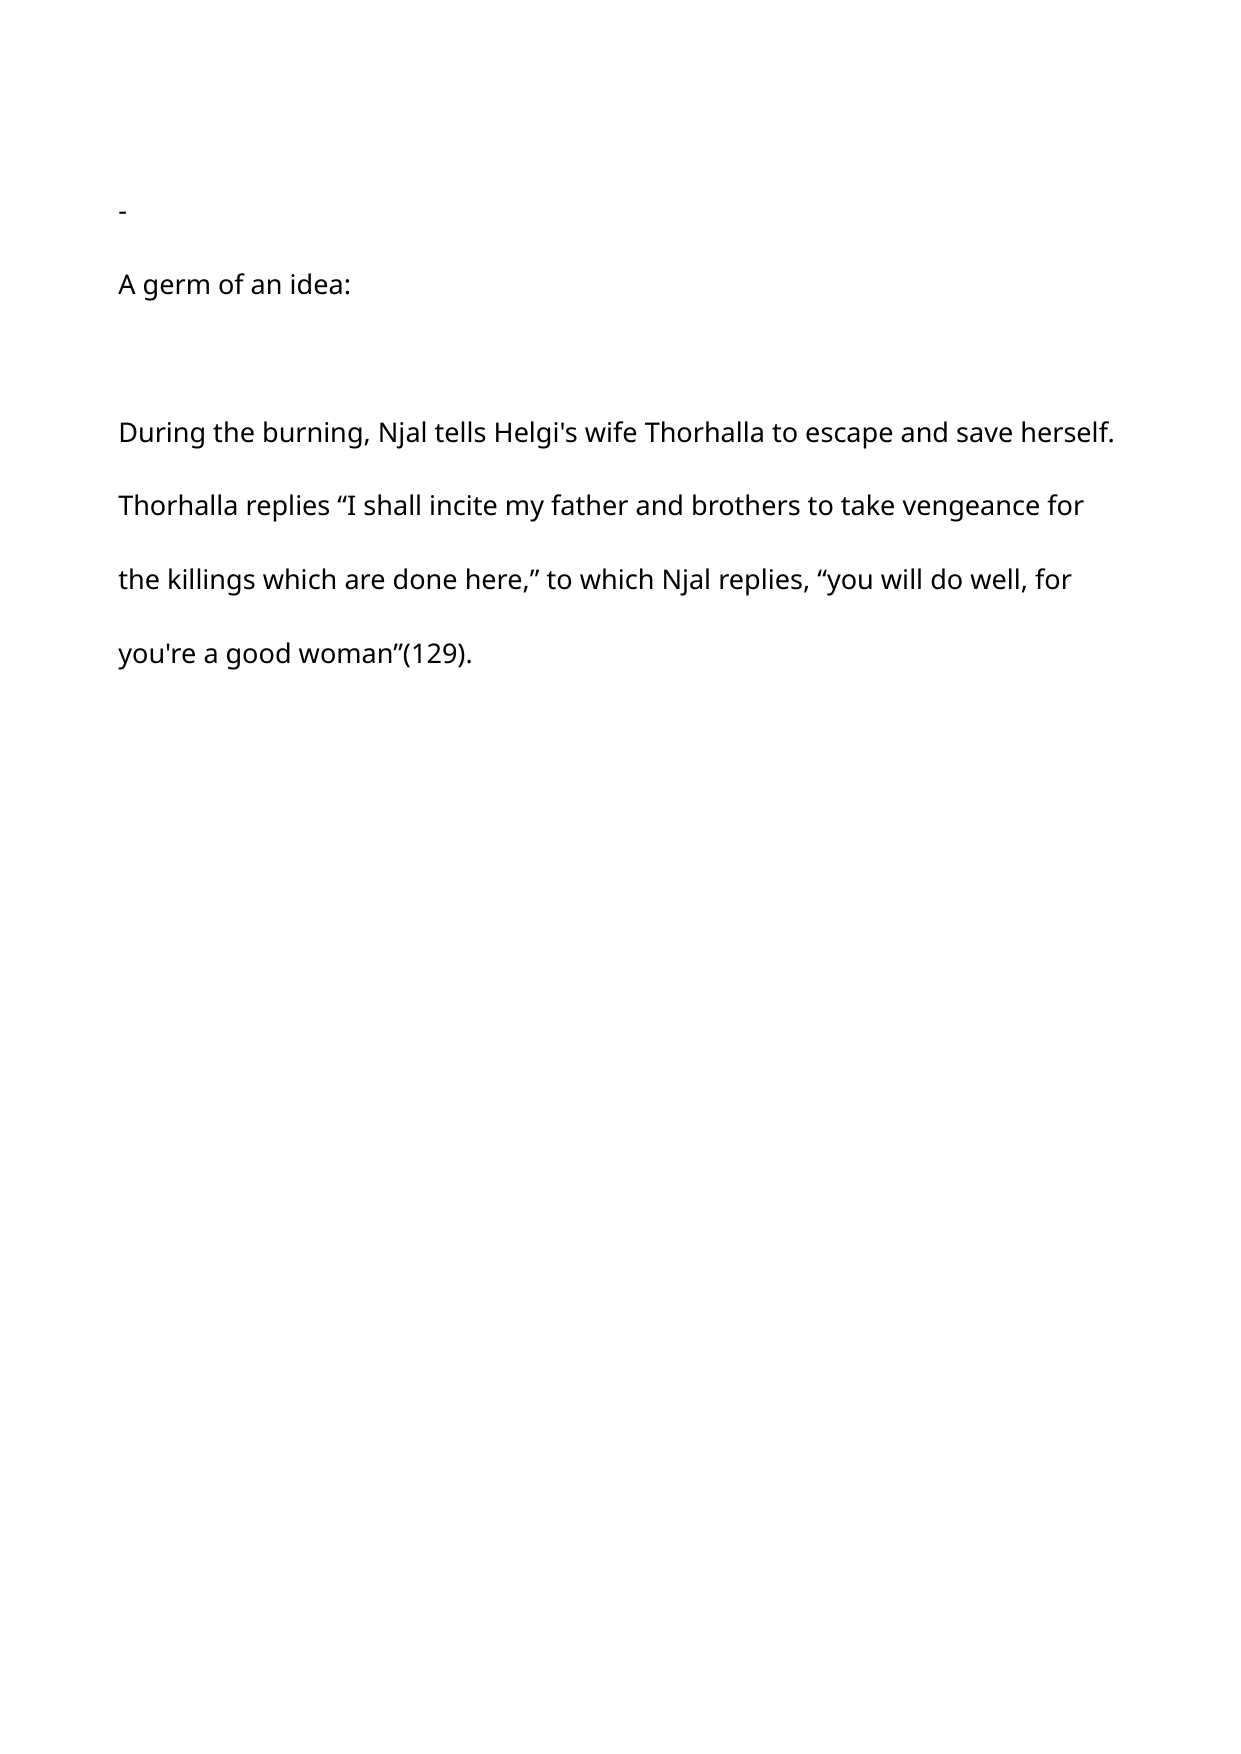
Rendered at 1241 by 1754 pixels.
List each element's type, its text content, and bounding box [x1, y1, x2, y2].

text - [118, 192, 1122, 229]
text During the burning, Njal tells Helgi's wife Thorhalla to escape and save herself. Thorhalla replies “I shall incite my father and brothers to take vengeance for the killings which are done here,” to which Njal replies, “you will do well, for you're a good woman”(129). [118, 413, 1122, 671]
text A germ of an idea: [118, 266, 1122, 302]
